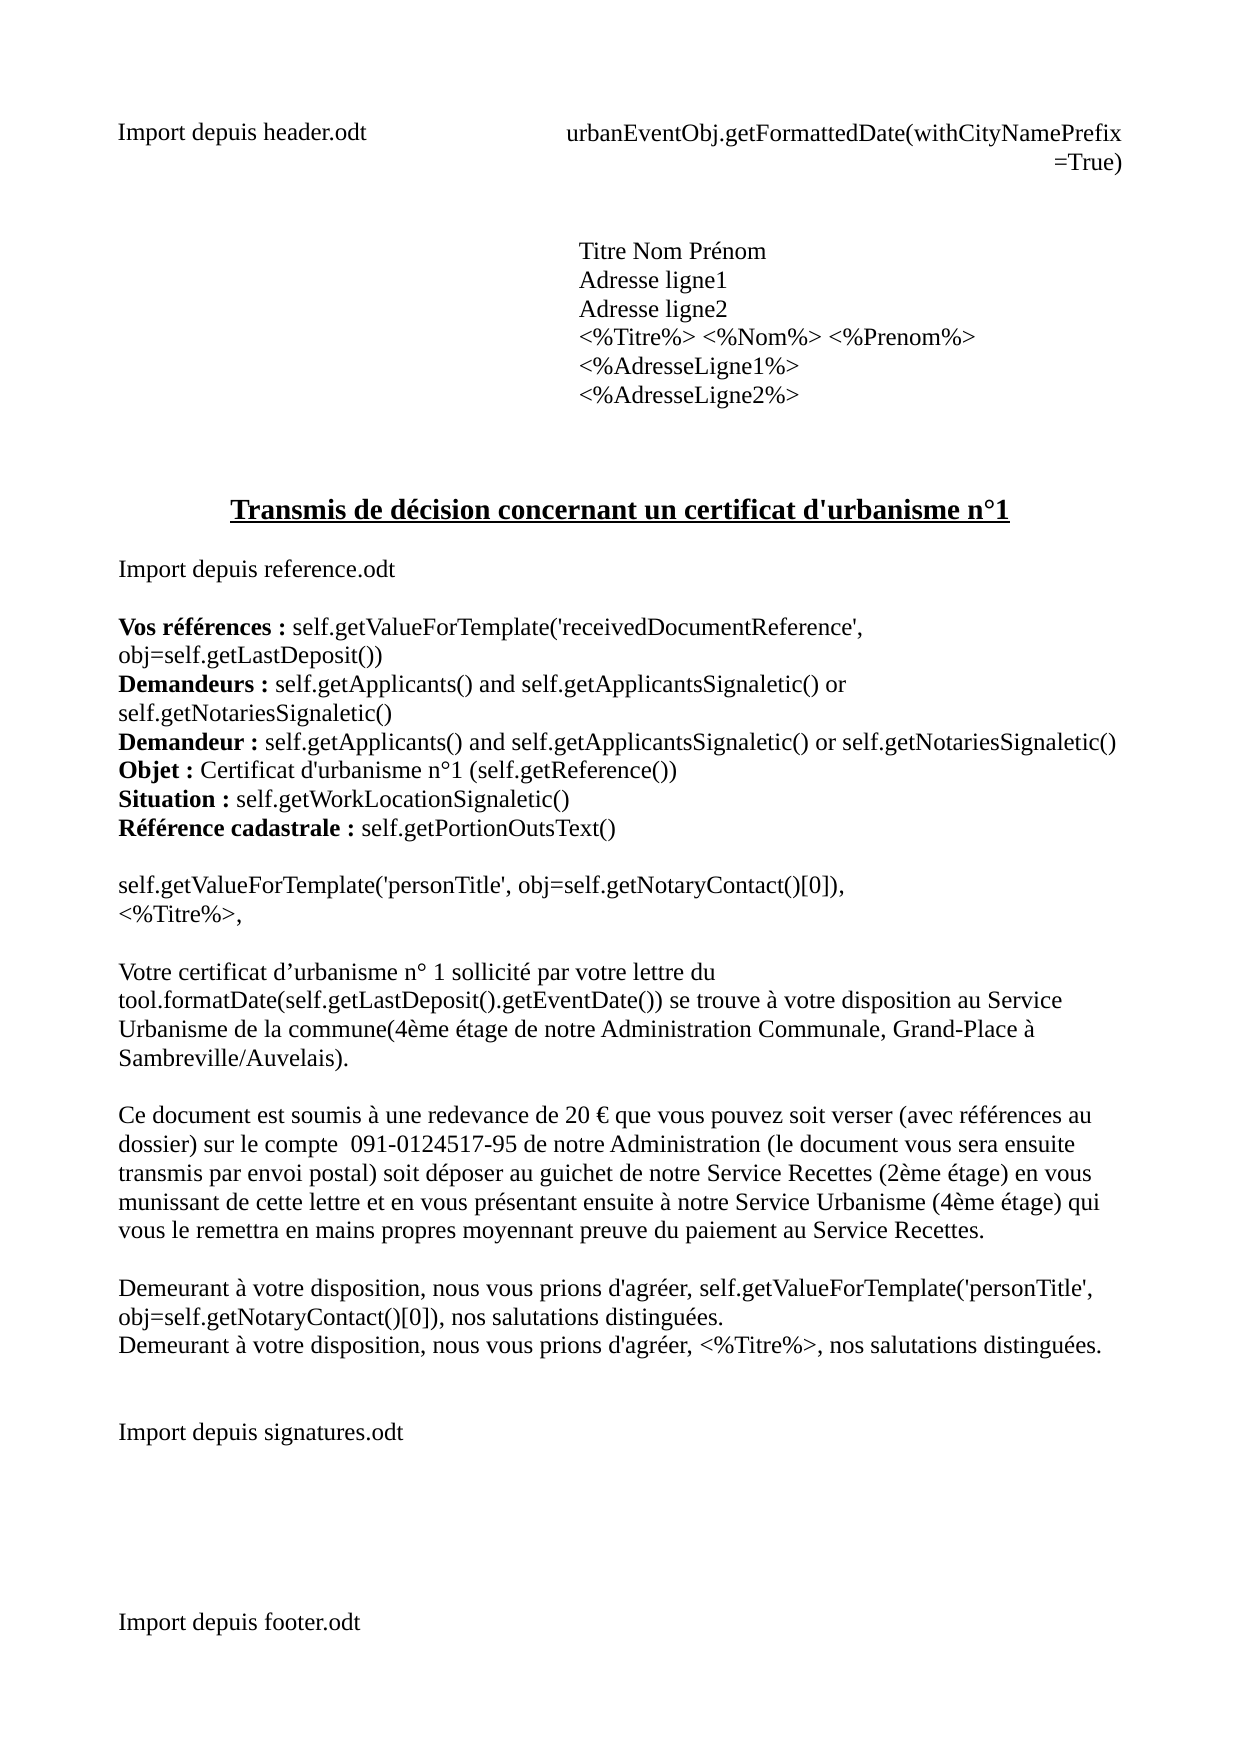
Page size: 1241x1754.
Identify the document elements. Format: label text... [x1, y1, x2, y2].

text <%Titre%> <%Nom%> <%Prenom%> <%AdresseLigne1%> <%AdresseLigne2%> [578, 322, 1081, 409]
text Import depuis signatures.odt [118, 1417, 1122, 1445]
text Demandeur : self.getApplicants() and self.getApplicantsSignaletic() or self.getNotariesSignaletic() [118, 727, 1122, 755]
text Demeurant à votre disposition, nous vous prions d'agréer, self.getValueForTemplate('personTitle', obj=self.getNotaryContact()[0]), nos salutations distinguées. [118, 1273, 1122, 1330]
text Référence cadastrale : self.getPortionOutsText() [118, 813, 1122, 842]
text Vos références : self.getValueForTemplate('receivedDocumentReference', obj=self.getLastDeposit()) [118, 612, 1122, 669]
text Import depuis reference.odt [118, 554, 1122, 583]
text Objet : Certificat d'urbanisme n°1 (self.getReference()) [118, 755, 1122, 784]
text Import depuis header.odt [117, 117, 538, 146]
text urbanEventObj.getFormattedDate(withCityNamePrefix=True) [117, 118, 1122, 426]
text Ce document est soumis à une redevance de 20 € que vous pouvez soit verser (avec références au dossier) sur le compte 091-0124517-95 de notre Administration (le document vous sera ensuite transmis par envoi postal) soit déposer au guichet de notre Service Recettes (2ème étage) en vous munissant de cette lettre et en vous présentant ensuite à notre Service Urbanisme (4ème étage) qui vous le remettra en mains propres moyennant preuve du paiement au Service Recettes. [118, 1100, 1122, 1244]
text <%Titre%>, [118, 899, 1122, 928]
text Demeurant à votre disposition, nous vous prions d'agréer, <%Titre%>, nos salutations distinguées. [118, 1330, 1122, 1359]
text Titre Nom Prénom Adresse ligne1 Adresse ligne2 [578, 236, 1081, 322]
text Situation : self.getWorkLocationSignaletic() [118, 784, 1122, 813]
text Votre certificat d’urbanisme n° 1 sollicité par votre lettre du tool.formatDate(self.getLastDeposit().getEventDate()) se trouve à votre disposition au Service Urbanisme de la commune(4ème étage de notre Administration Communale, Grand-Place à Sambreville/Auvelais). [118, 957, 1122, 1072]
title Transmis de décision concernant un certificat d'urbanisme n°1 [118, 492, 1122, 525]
text self.getValueForTemplate('personTitle', obj=self.getNotaryContact()[0]), [118, 870, 1122, 899]
text Demandeurs : self.getApplicants() and self.getApplicantsSignaletic() or self.getNotariesSignaletic() [118, 669, 1122, 727]
